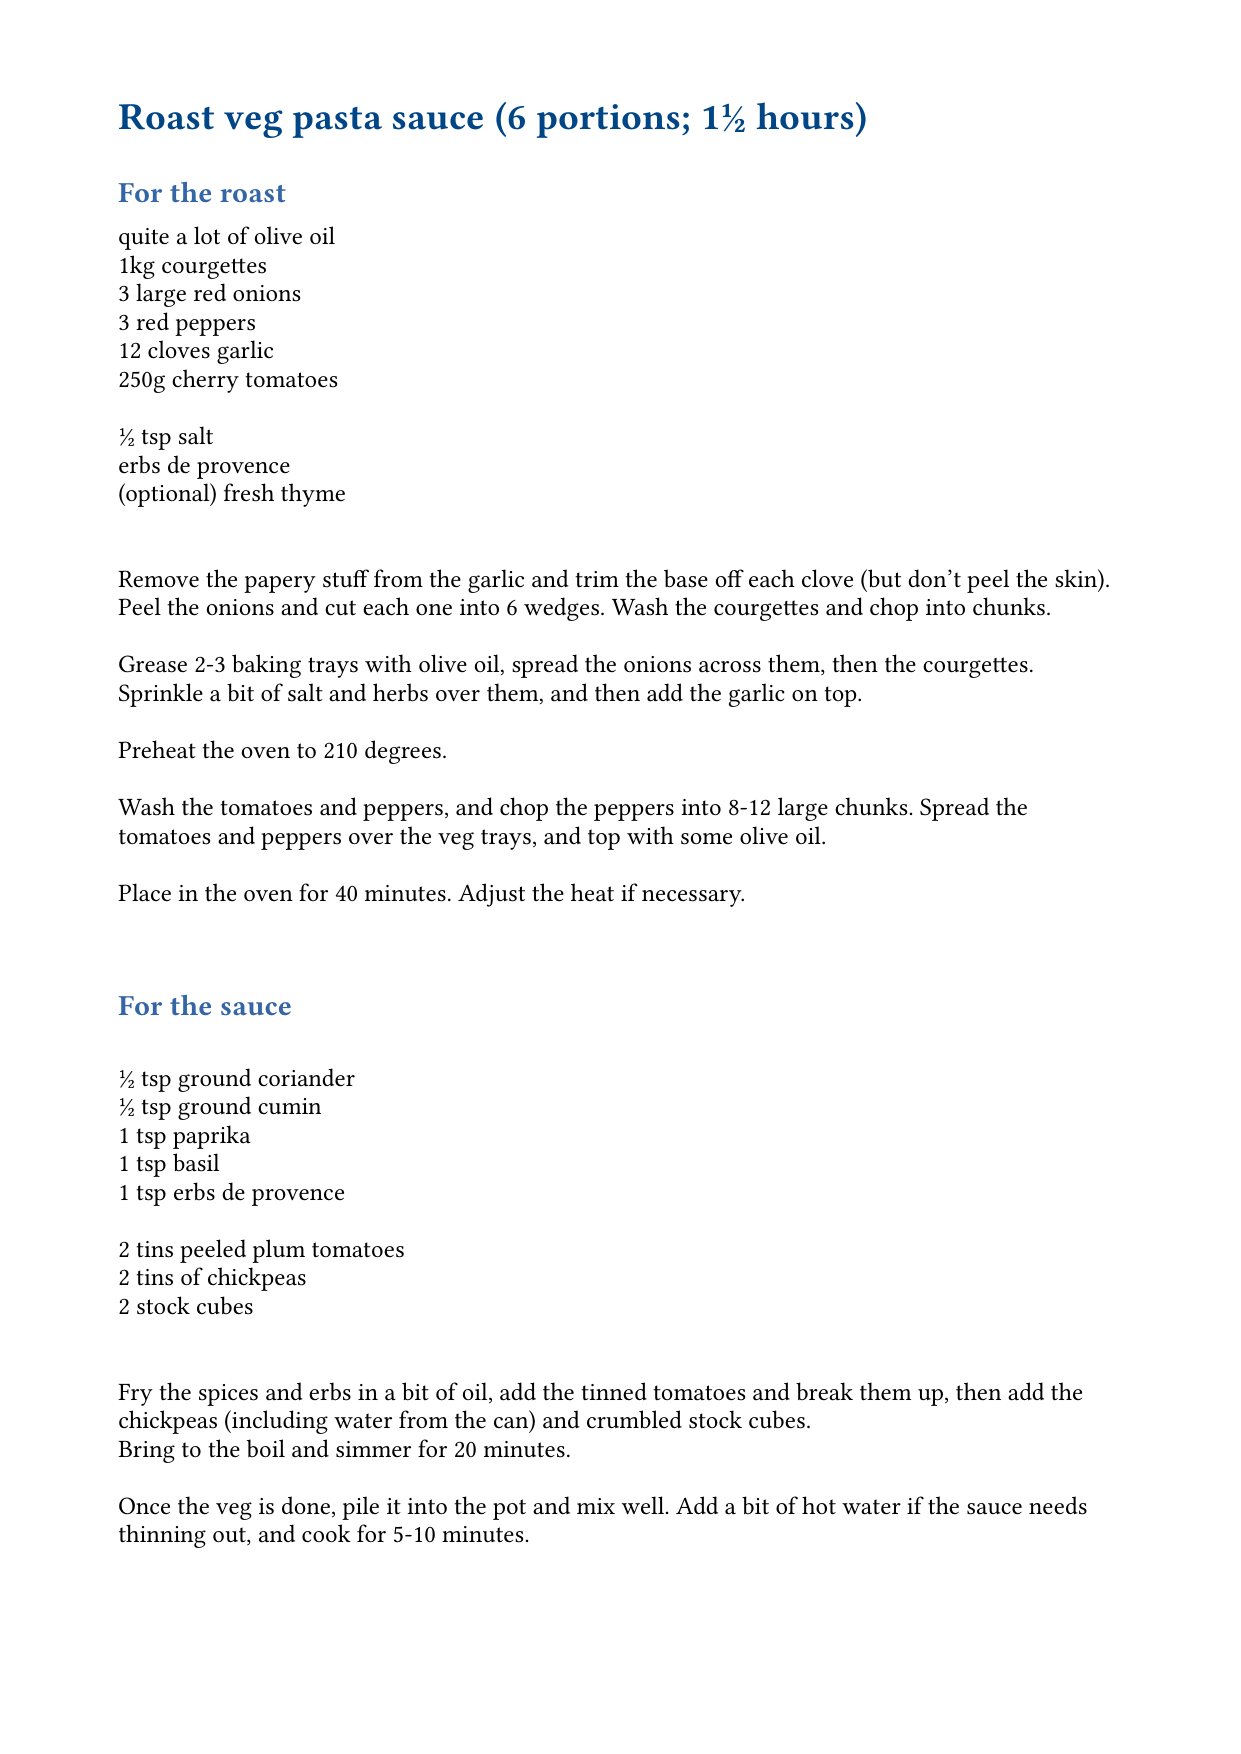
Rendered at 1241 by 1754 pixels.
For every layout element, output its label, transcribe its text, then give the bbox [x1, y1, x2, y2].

subtitle For the sauce [118, 989, 1122, 1023]
text 3 red peppers [118, 308, 1122, 336]
subtitle For the roast [118, 177, 1122, 210]
text ½ tsp ground cumin [118, 1092, 1122, 1121]
text Once the veg is done, pile it into the pot and mix well. Add a bit of hot water if the sauce needs thinning out, and cook for 5-10 minutes. [118, 1492, 1122, 1549]
text 2 tins peeled plum tomatoes [118, 1235, 1122, 1263]
text (optional) fresh thyme [118, 479, 1122, 508]
text Wash the tomatoes and peppers, and chop the peppers into 8-12 large chunks. Spread the tomatoes and peppers over the veg trays, and top with some olive oil. [118, 793, 1122, 850]
text 3 large red onions [118, 279, 1122, 308]
text erbs de provence [118, 451, 1122, 479]
text Grease 2-3 baking trays with olive oil, spread the onions across them, then the courgettes. Sprinkle a bit of salt and herbs over them, and then add the garlic on top. [118, 650, 1122, 707]
subtitle Roast veg pasta sauce (6 portions; 1½ hours) [118, 96, 1122, 139]
text 1 tsp basil [118, 1149, 1122, 1178]
text 12 cloves garlic [118, 336, 1122, 365]
text 2 stock cubes [118, 1292, 1122, 1321]
text Fry the spices and erbs in a bit of oil, add the tinned tomatoes and break them up, then add the chickpeas (including water from the can) and crumbled stock cubes. Bring to the boil and simmer for 20 minutes. [118, 1378, 1122, 1463]
text Remove the papery stuff from the garlic and trim the base off each clove (but don’t peel the skin). [118, 565, 1122, 593]
text Preheat the oven to 210 degrees. [118, 736, 1122, 764]
text 1 tsp paprika [118, 1121, 1122, 1149]
text Peel the onions and cut each one into 6 wedges. Wash the courgettes and chop into chunks. [118, 593, 1122, 622]
text Place in the oven for 40 minutes. Adjust the heat if necessary. [118, 879, 1122, 907]
text ½ tsp salt [118, 422, 1122, 451]
text quite a lot of olive oil [118, 222, 1122, 251]
text 250g cherry tomatoes [118, 365, 1122, 393]
text ½ tsp ground coriander [118, 1064, 1122, 1092]
text 2 tins of chickpeas [118, 1263, 1122, 1292]
text 1 tsp erbs de provence [118, 1178, 1122, 1206]
text 1kg courgettes [118, 251, 1122, 279]
